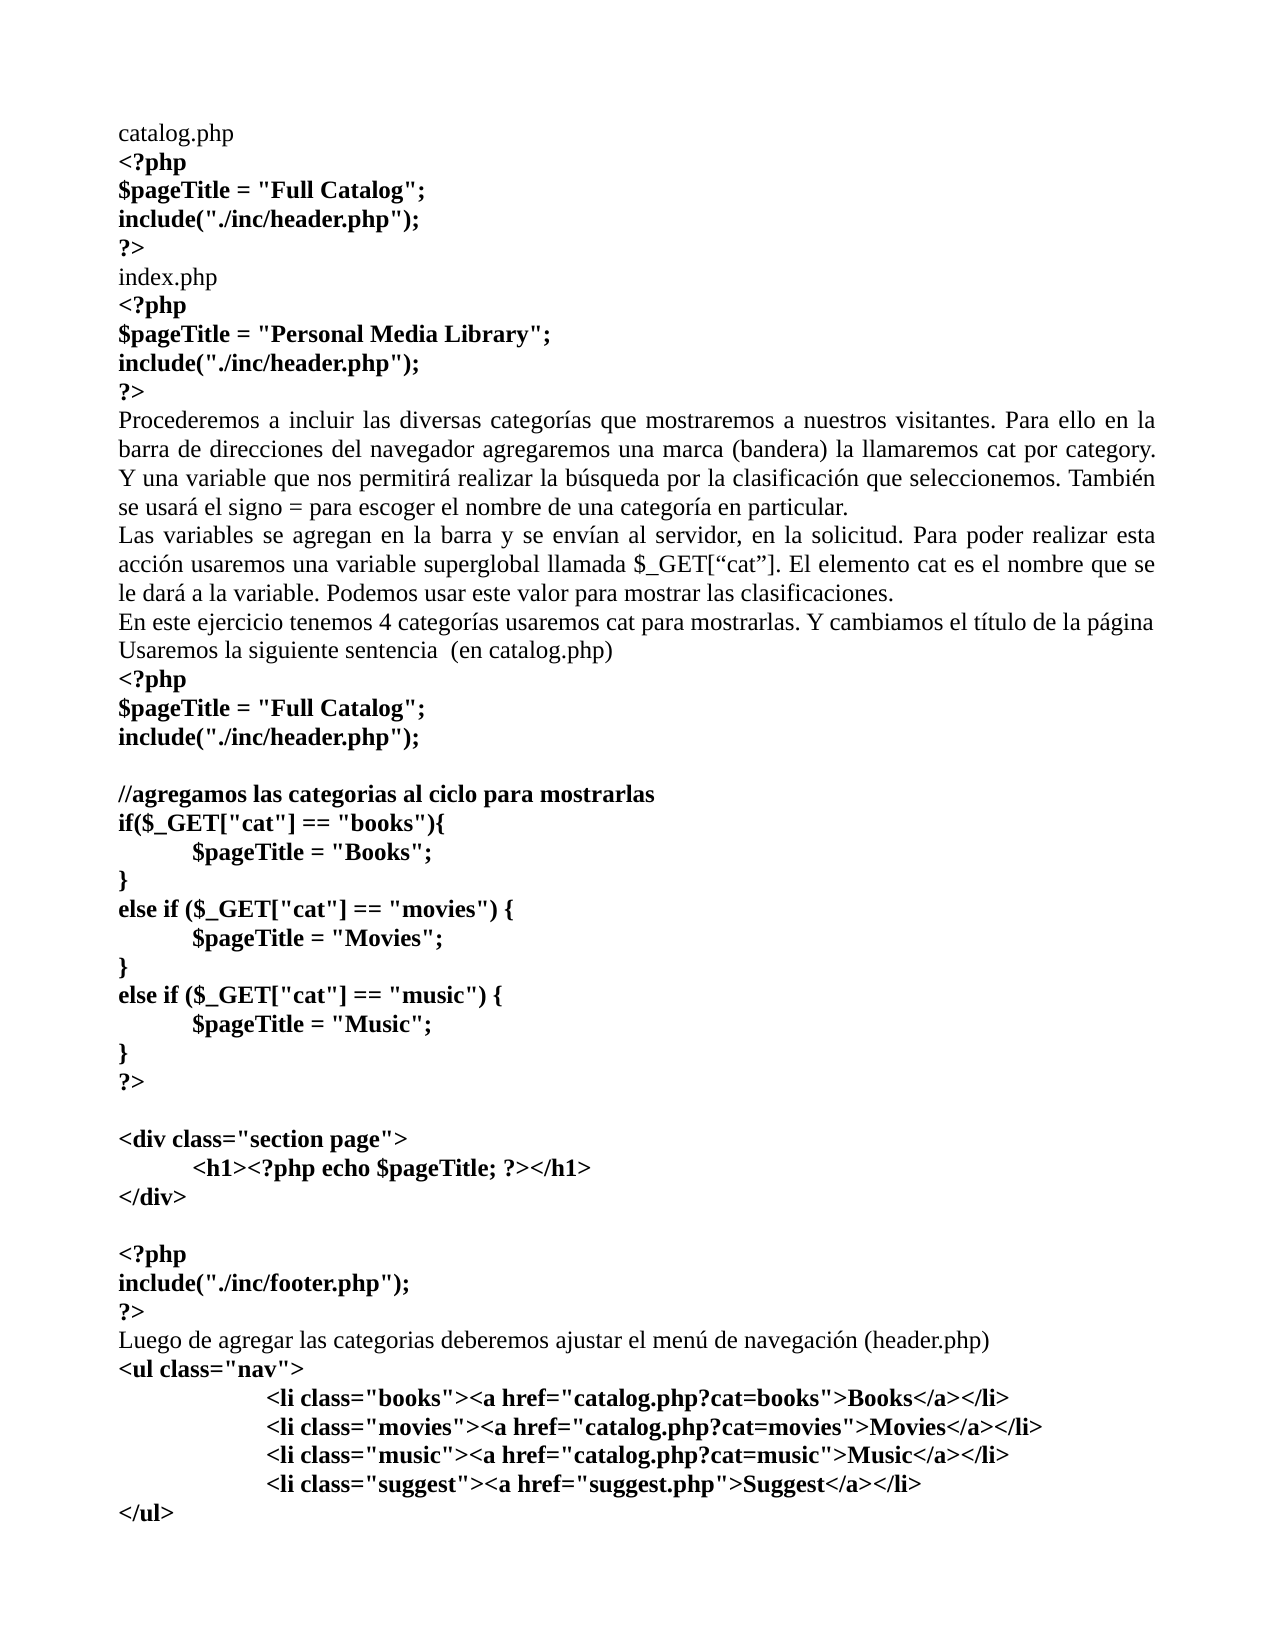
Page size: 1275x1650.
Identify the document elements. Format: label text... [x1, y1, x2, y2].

text <?php [118, 1239, 1157, 1268]
text <h1><?php echo $pageTitle; ?></h1> [118, 1153, 1157, 1182]
text else if ($_GET["cat"] == "music") { [118, 981, 1157, 1009]
text <li class="movies"><a href="catalog.php?cat=movies">Movies</a></li> [118, 1412, 1157, 1441]
text <li class="books"><a href="catalog.php?cat=books">Books</a></li> [118, 1383, 1157, 1412]
text include("./inc/header.php"); [118, 722, 1157, 751]
text Usaremos la siguiente sentencia (en catalog.php) [118, 636, 1157, 664]
text $pageTitle = "Movies"; [118, 923, 1157, 952]
text Luego de agregar las categorias deberemos ajustar el menú de navegación (header.php) [118, 1326, 1157, 1354]
text <li class="suggest"><a href="suggest.php">Suggest</a></li> [118, 1469, 1157, 1498]
text <li class="music"><a href="catalog.php?cat=music">Music</a></li> [118, 1441, 1157, 1469]
text <div class="section page"> [118, 1124, 1157, 1153]
text Procederemos a incluir las diversas categorías que mostraremos a nuestros visitantes. Para ello en la barra de direcciones del navegador agregaremos una marca (bandera) la llamaremos cat por category. Y una variable que nos permitirá realizar la búsqueda por la clasificación que seleccionemos. También se usará el signo = para escoger el nombre de una categoría en particular. [118, 406, 1157, 521]
text include("./inc/footer.php"); [118, 1268, 1157, 1297]
text if($_GET["cat"] == "books"){ [118, 808, 1157, 837]
text Las variables se agregan en la barra y se envían al servidor, en la solicitud. Para poder realizar esta acción usaremos una variable superglobal llamada $_GET[“cat”]. El elemento cat es el nombre que se le dará a la variable. Podemos usar este valor para mostrar las clasificaciones. [118, 521, 1157, 607]
text $pageTitle = "Books"; [118, 837, 1157, 866]
text <?php [118, 664, 1157, 693]
text ?> [118, 377, 1157, 406]
text else if ($_GET["cat"] == "movies") { [118, 894, 1157, 923]
text ?> [118, 1067, 1157, 1096]
text </div> [118, 1182, 1157, 1211]
text <?php [118, 291, 1157, 319]
text </ul> [118, 1498, 1157, 1527]
text <ul class="nav"> [118, 1354, 1157, 1383]
text $pageTitle = "Full Catalog"; [118, 176, 1157, 204]
text $pageTitle = "Full Catalog"; [118, 693, 1157, 722]
text } [118, 952, 1157, 981]
text En este ejercicio tenemos 4 categorías usaremos cat para mostrarlas. Y cambiamos el título de la página [118, 607, 1157, 636]
text } [118, 1038, 1157, 1067]
text $pageTitle = "Personal Media Library"; [118, 319, 1157, 348]
text index.php [118, 262, 1157, 291]
text //agregamos las categorias al ciclo para mostrarlas [118, 779, 1157, 808]
text <?php [118, 147, 1157, 176]
text include("./inc/header.php"); [118, 348, 1157, 377]
text $pageTitle = "Music"; [118, 1009, 1157, 1038]
text include("./inc/header.php"); [118, 204, 1157, 233]
text } [118, 866, 1157, 894]
text ?> [118, 233, 1157, 262]
text catalog.php [118, 118, 1157, 147]
text ?> [118, 1297, 1157, 1326]
